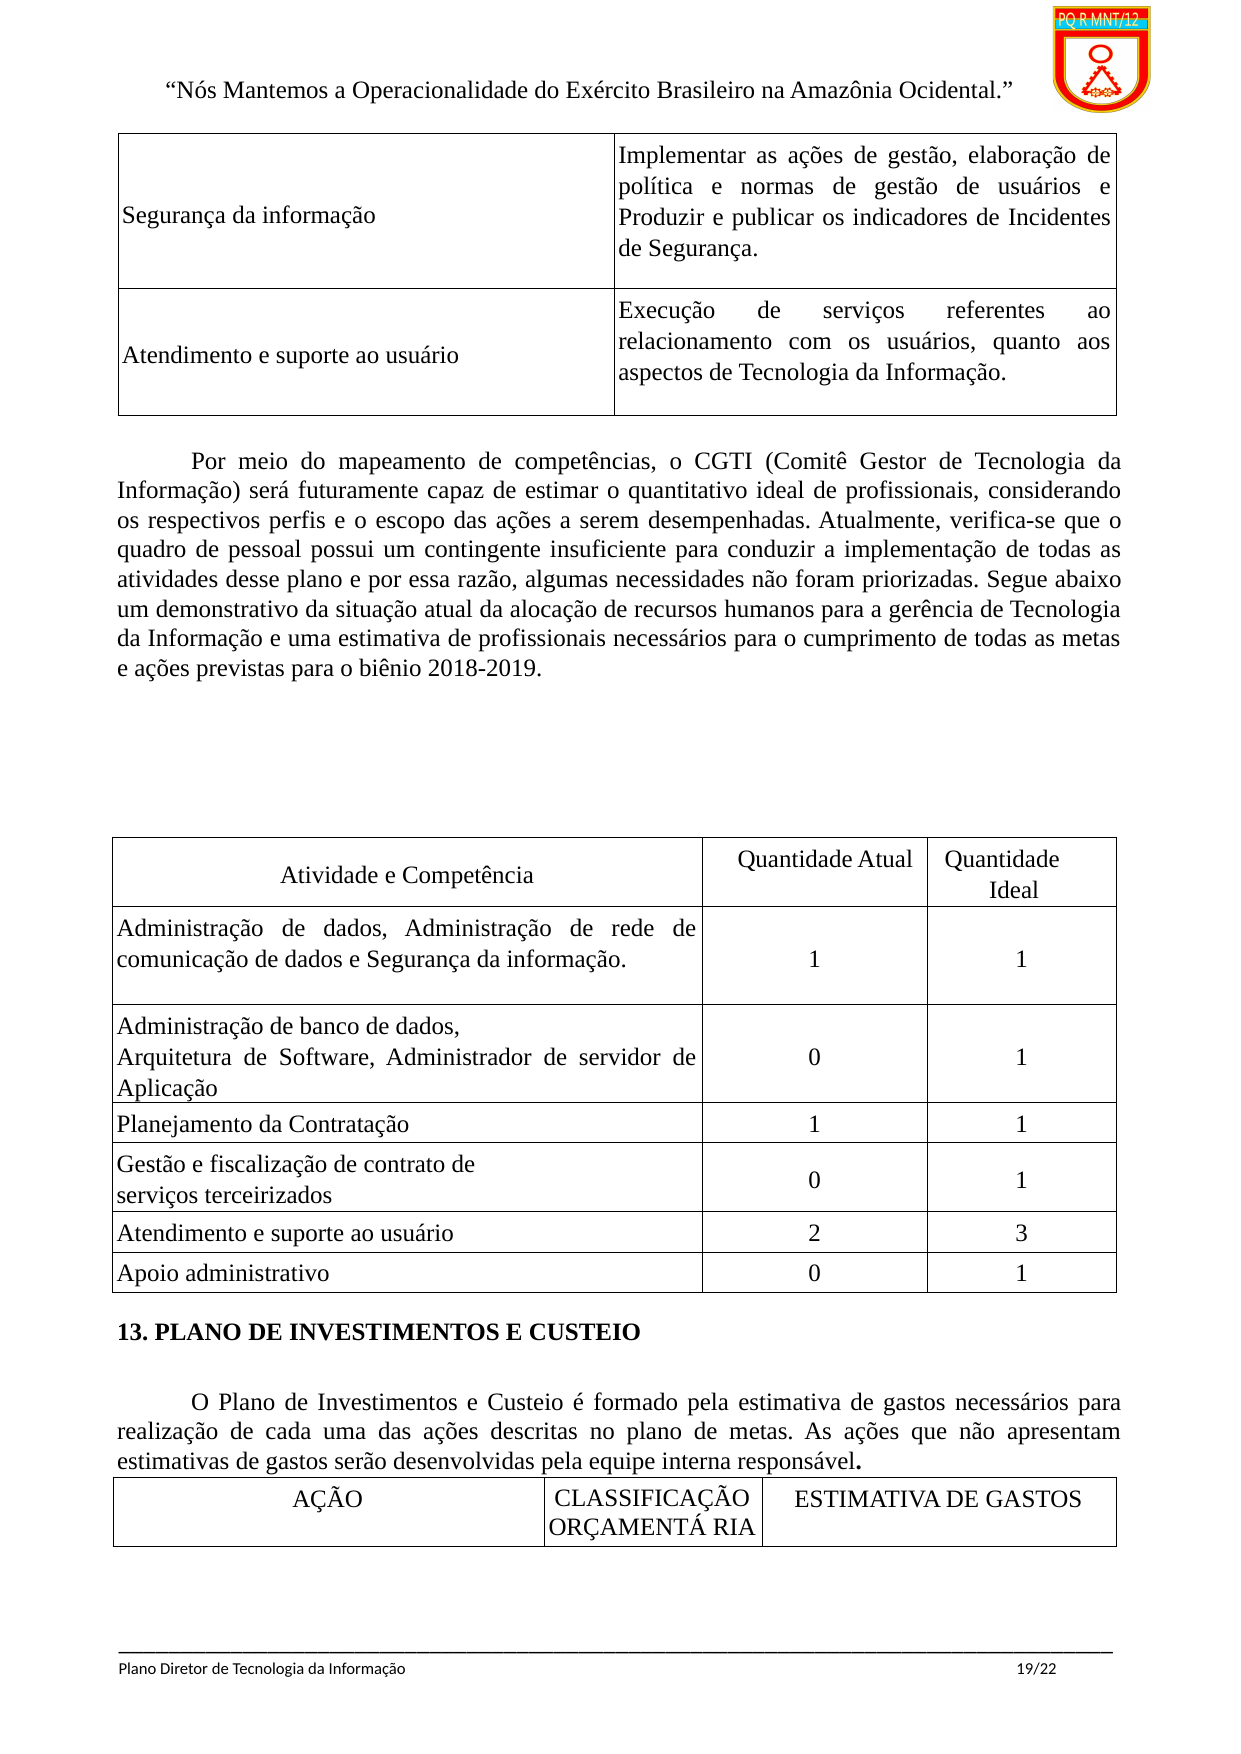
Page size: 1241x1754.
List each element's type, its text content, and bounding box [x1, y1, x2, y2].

table_cell 1 [928, 907, 1116, 1003]
text Por meio do mapeamento de competências, o CGTI (Comitê Gestor de Tecnologia da Informação) será futuramente capaz de estimar o quantitativo ideal de profissionais, considerando os respectivos perfis e o escopo das ações a serem desempenhadas. Atualmente, verifica-se que o quadro de pessoal possui um contingente insuficiente para conduzir a implementação de todas as atividades desse plano e por essa razão, algumas necessidades não foram priorizadas. Segue abaixo um demonstrativo da situação atual da alocação de recursos humanos para a gerência de Tecnologia da Informação e uma estimativa de profissionais necessários para o cumprimento de todas as metas e ações previstas para o biênio 2018-2019. [117, 446, 1122, 682]
table_header ESTIMATIVA DE GASTOS [763, 1478, 1116, 1546]
table_cell Planejamento da Contratação [113, 1103, 702, 1142]
table_cell Gestão e fiscalização de contrato de serviços terceirizados [113, 1143, 702, 1211]
table_header Quantidade Atual [703, 838, 927, 906]
table_cell 2 [703, 1212, 927, 1251]
table_cell 1 [703, 1103, 927, 1142]
table_cell 1 [928, 1005, 1116, 1102]
table_cell Atendimento e suporte ao usuário [113, 1212, 702, 1251]
table_cell 3 [928, 1212, 1116, 1251]
table_cell 0 [703, 1253, 927, 1292]
table_cell 0 [703, 1143, 927, 1211]
table_cell 0 [703, 1005, 927, 1102]
table_cell 1 [703, 907, 927, 1003]
table_cell Segurança da informação [119, 134, 614, 288]
table_cell 1 [928, 1143, 1116, 1211]
table_cell Execução de serviços referentes ao relacionamento com os usuários, quanto aos aspectos de Tecnologia da Informação. [615, 289, 1116, 415]
table_cell Administração de dados, Administração de rede de comunicação de dados e Segurança da informação. [113, 907, 702, 1003]
table_cell 1 [928, 1103, 1116, 1142]
table_cell Apoio administrativo [113, 1253, 702, 1292]
table_header CLASSIFICAÇÃO ORÇAMENTÁ RIA [545, 1478, 762, 1546]
table_cell Administração de banco de dados, Arquitetura de Software, Administrador de servidor de Aplicação [113, 1005, 702, 1102]
picture [1052, 6, 1151, 113]
table_cell Implementar as ações de gestão, elaboração de política e normas de gestão de usuários e Produzir e publicar os indicadores de Incidentes de Segurança. [615, 134, 1116, 288]
table_header Atividade e Competência [113, 838, 702, 906]
table_cell 1 [928, 1253, 1116, 1292]
table_header AÇÃO [114, 1478, 544, 1546]
table_header Quantidade Ideal [928, 838, 1116, 906]
table_cell Atendimento e suporte ao usuário [119, 289, 614, 415]
text O Plano de Investimentos e Custeio é formado pela estimativa de gastos necessários para realização de cada uma das ações descritas no plano de metas. As ações que não apresentam estimativas de gastos serão desenvolvidas pela equipe interna responsável. [117, 1387, 1122, 1475]
subtitle 13. PLANO DE INVESTIMENTOS E CUSTEIO [117, 1317, 1123, 1346]
